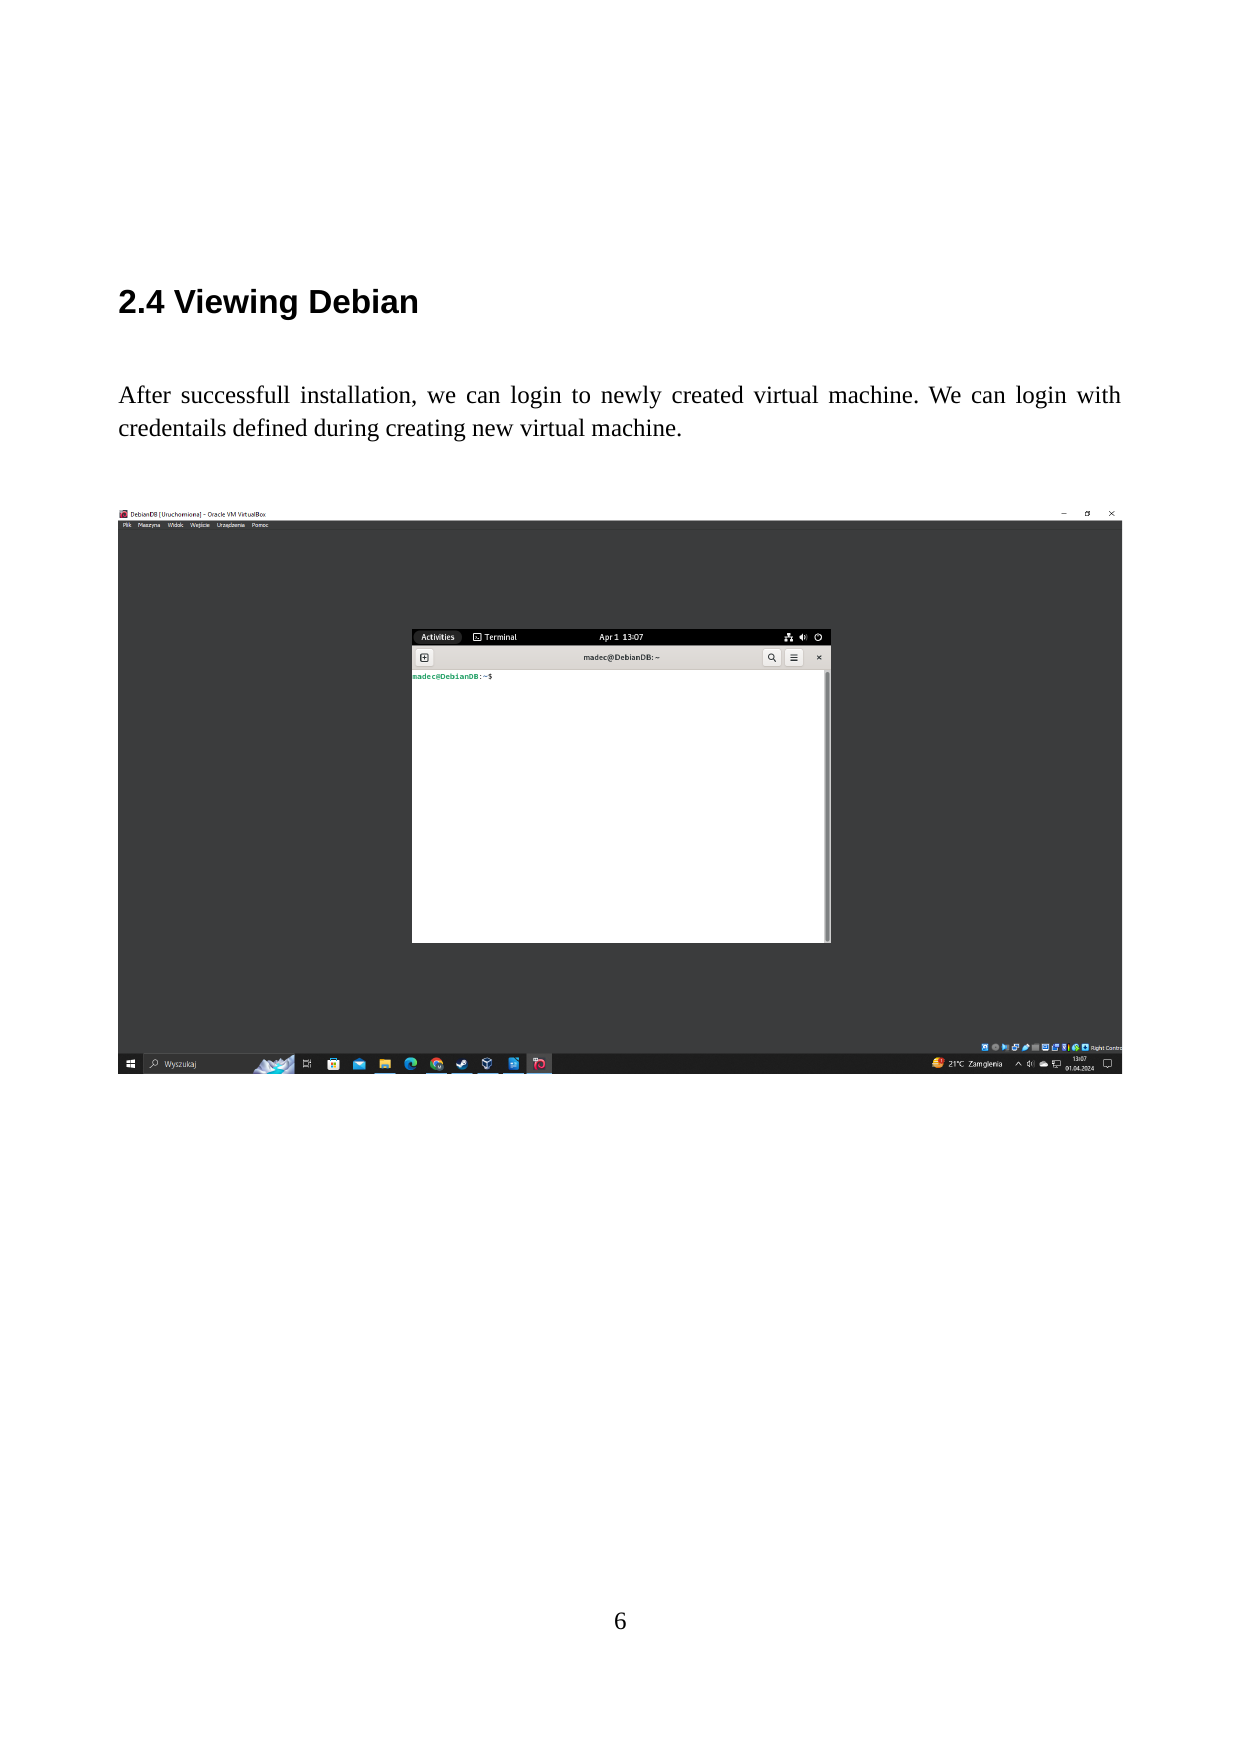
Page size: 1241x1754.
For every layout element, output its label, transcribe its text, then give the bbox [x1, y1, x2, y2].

picture [118, 508, 1123, 1074]
text After successfull installation, we can login to newly created virtual machine. We can login with credentails defined during creating new virtual machine. [118, 380, 1122, 442]
subtitle 2.4 Viewing Debian [118, 282, 1122, 320]
